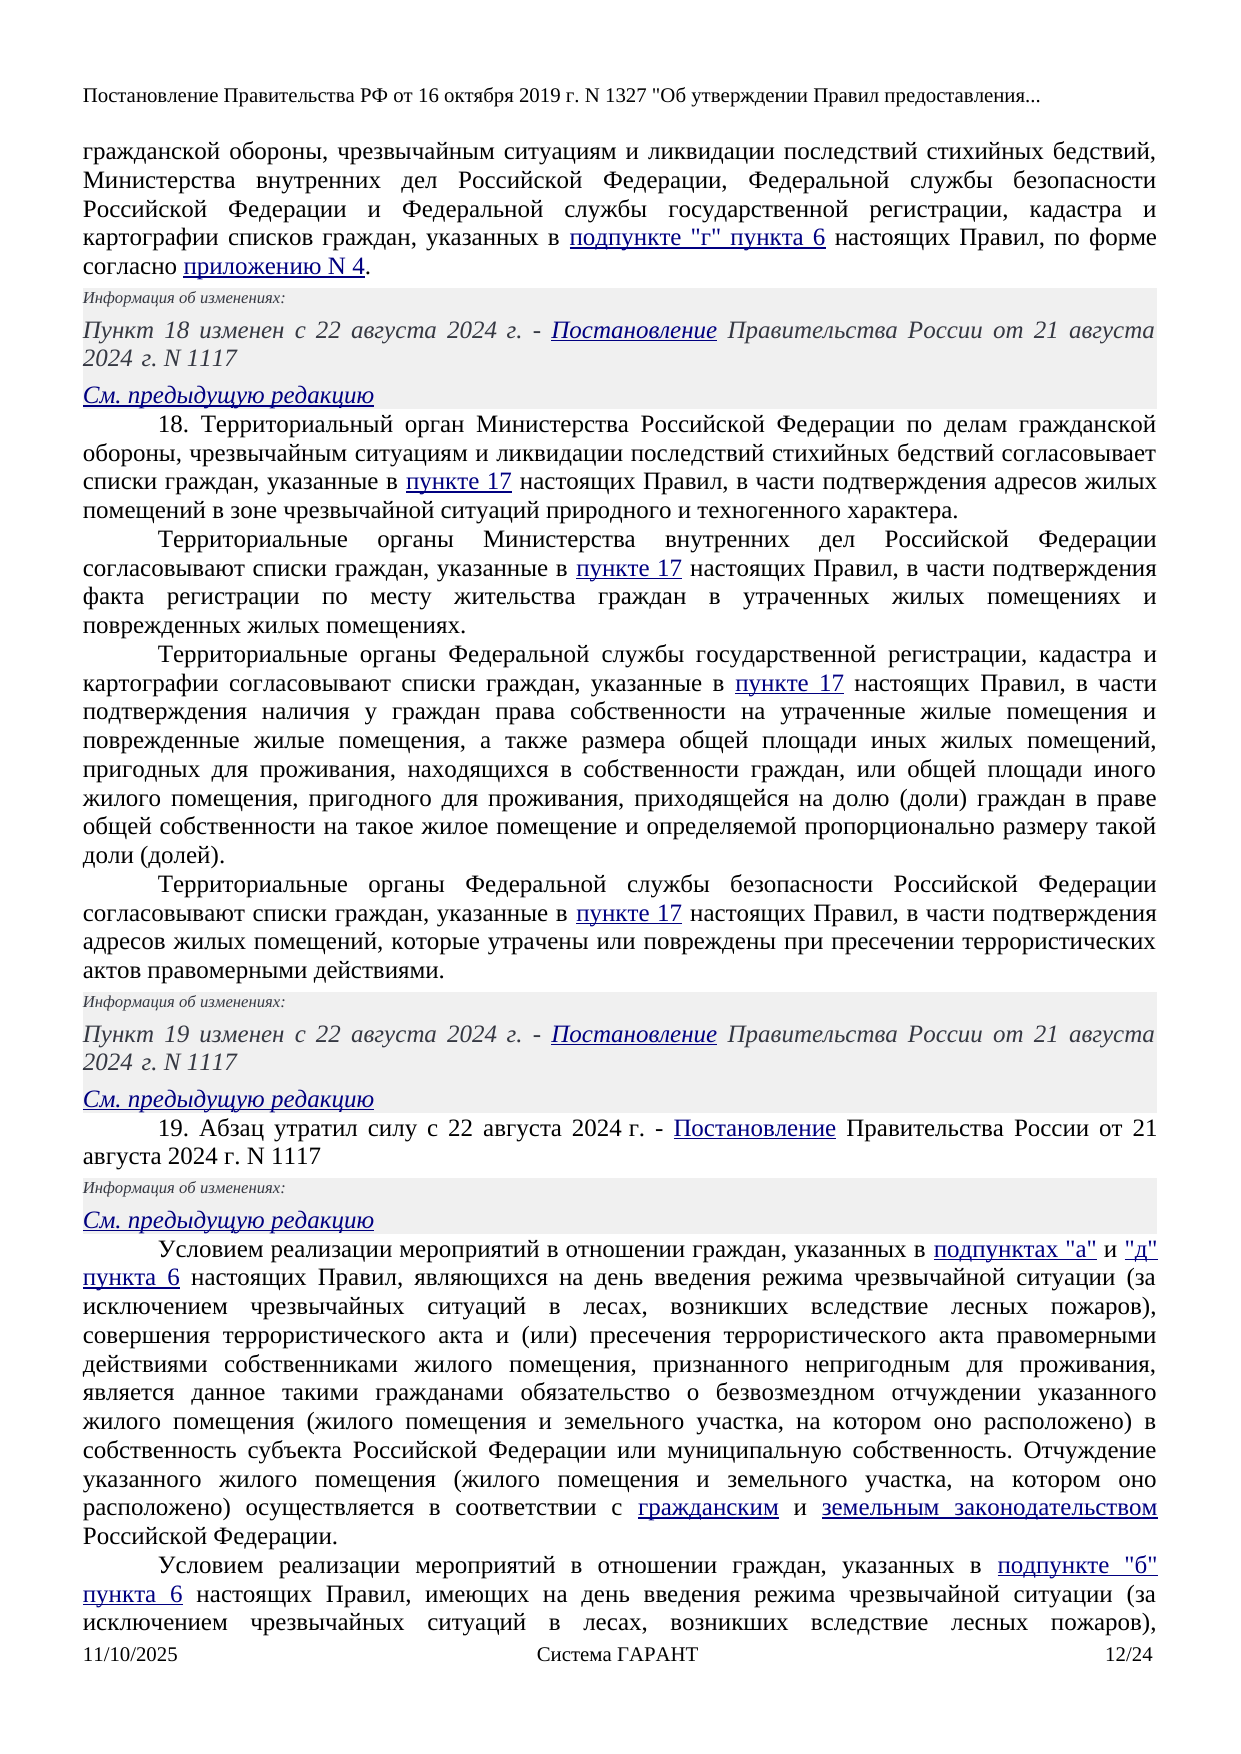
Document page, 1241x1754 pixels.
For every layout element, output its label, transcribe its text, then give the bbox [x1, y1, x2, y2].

text Пункт 19 изменен с 22 августа 2024 г. - Постановление Правительства России от 21 августа 2024 г. N 1117 [83, 1047, 1157, 1076]
text гражданской обороны, чрезвычайным ситуациям и ликвидации последствий стихийных бедствий, Министерства внутренних дел Российской Федерации, Федеральной службы безопасности Российской Федерации и Федеральной службы государственной регистрации, кадастра и картографии списков граждан, указанных в подпункте "г" пункта 6 настоящих Правил, по форме согласно приложению N 4. [83, 136, 1157, 280]
text Информация об изменениях: [287, 1178, 1157, 1197]
text Пункт 18 изменен с 22 августа 2024 г. - Постановление Правительства России от 21 августа 2024 г. N 1117 [83, 343, 1157, 372]
text Условием реализации мероприятий в отношении граждан, указанных в подпунктах "а" и "д" пункта 6 настоящих Правил, являющихся на день введения режима чрезвычайной ситуации (за исключением чрезвычайных ситуаций в лесах, возникших вследствие лесных пожаров), совершения террористического акта и (или) пресечения террористического акта правомерными действиями собственниками жилого помещения, признанного непригодным для проживания, является данное такими гражданами обязательство о безвозмездном отчуждении указанного жилого помещения (жилого помещения и земельного участка, на котором оно расположено) в собственность субъекта Российской Федерации или муниципальную собственность. Отчуждение указанного жилого помещения (жилого помещения и земельного участка, на котором оно расположено) осуществляется в соответствии с гражданским и земельным законодательством Российской Федерации. [83, 1234, 1157, 1550]
text См. предыдущую редакцию [377, 1084, 1157, 1113]
text 18. Территориальный орган Министерства Российской Федерации по делам гражданской обороны, чрезвычайным ситуациям и ликвидации последствий стихийных бедствий согласовывает списки граждан, указанные в пункте 17 настоящих Правил, в части подтверждения адресов жилых помещений в зоне чрезвычайной ситуаций природного и техногенного характера. [83, 409, 1157, 524]
text Территориальные органы Министерства внутренних дел Российской Федерации согласовывают списки граждан, указанные в пункте 17 настоящих Правил, в части подтверждения факта регистрации по месту жительства граждан в утраченных жилых помещениях и поврежденных жилых помещениях. [83, 524, 1157, 639]
text Территориальные органы Федеральной службы безопасности Российской Федерации согласовывают списки граждан, указанные в пункте 17 настоящих Правил, в части подтверждения адресов жилых помещений, которые утрачены или повреждены при пресечении террористических актов правомерными действиями. [83, 869, 1157, 984]
text См. предыдущую редакцию [377, 1205, 1157, 1234]
text Информация об изменениях: [287, 992, 1157, 1011]
text Информация об изменениях: [287, 288, 1157, 307]
text Условием реализации мероприятий в отношении граждан, указанных в подпункте "б" пункта 6 настоящих Правил, имеющих на день введения режима чрезвычайной ситуации (за исключением чрезвычайных ситуаций в лесах, возникших вследствие лесных пожаров), [83, 1550, 1157, 1636]
text Территориальные органы Федеральной службы государственной регистрации, кадастра и картографии согласовывают списки граждан, указанные в пункте 17 настоящих Правил, в части подтверждения наличия у граждан права собственности на утраченные жилые помещения и поврежденные жилые помещения, а также размера общей площади иных жилых помещений, пригодных для проживания, находящихся в собственности граждан, или общей площади иного жилого помещения, пригодного для проживания, приходящейся на долю (доли) граждан в праве общей собственности на такое жилое помещение и определяемой пропорционально размеру такой доли (долей). [83, 639, 1157, 869]
text 19. Абзац утратил силу с 22 августа 2024 г. - Постановление Правительства России от 21 августа 2024 г. N 1117 [83, 1113, 1157, 1170]
text См. предыдущую редакцию [377, 380, 1157, 409]
